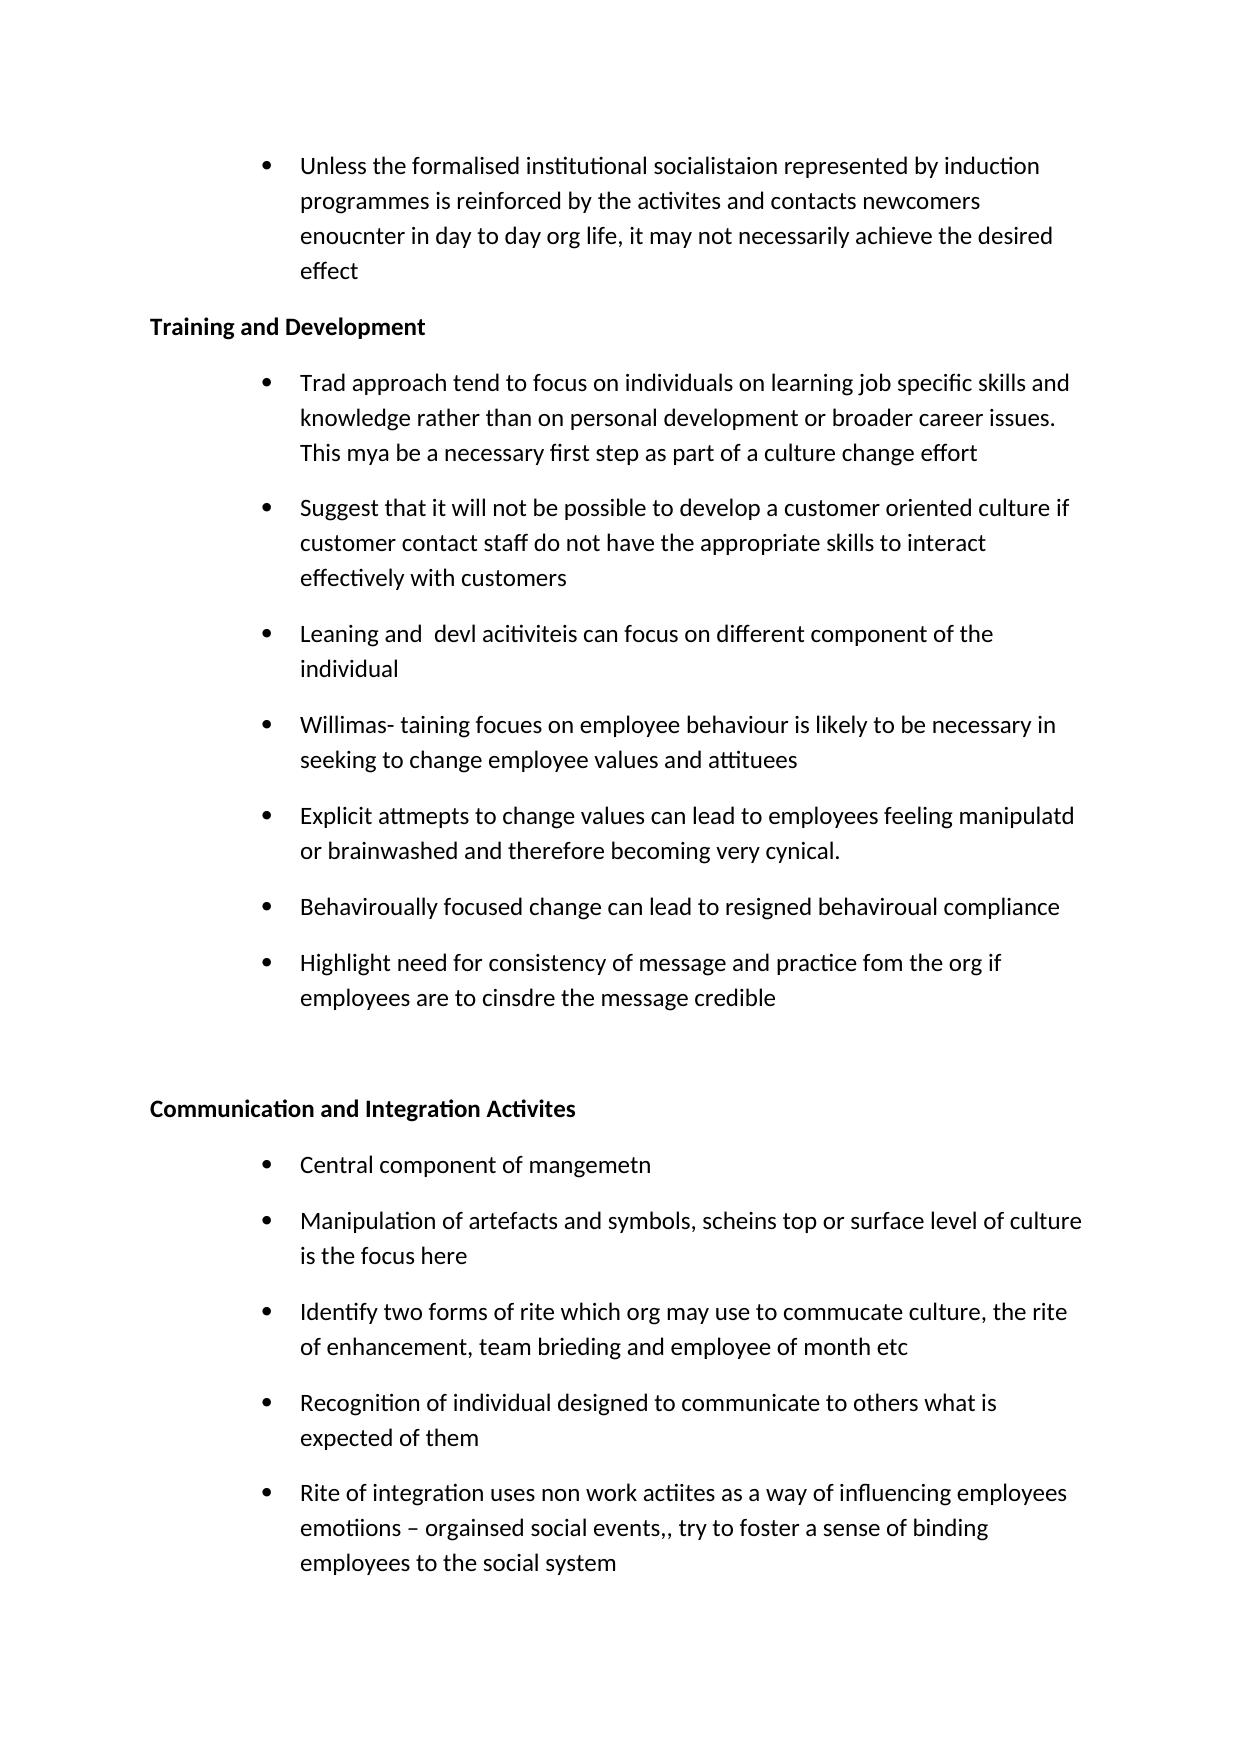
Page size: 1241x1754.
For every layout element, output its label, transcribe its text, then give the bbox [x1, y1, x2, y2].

list Suggest that it will not be possible to develop a customer oriented culture if customer contact staff do not have the appropriate skills to interact effectively with customers [262, 492, 1090, 593]
list Behaviroually focused change can lead to resigned behaviroual compliance [262, 891, 1090, 921]
list Identify two forms of rite which org may use to commucate culture, the rite of enhancement, team brieding and employee of month etc [262, 1296, 1090, 1361]
list Highlight need for consistency of message and practice fom the org if employees are to cinsdre the message credible [262, 947, 1090, 1012]
list Unless the formalised institutional socialistaion represented by induction programmes is reinforced by the activites and contacts newcomers enoucnter in day to day org life, it may not necessarily achieve the desired effect [262, 150, 1090, 286]
list Explicit attmepts to change values can lead to employees feeling manipulatd or brainwashed and therefore becoming very cynical. [262, 800, 1090, 866]
list Trad approach tend to focus on individuals on learning job specific skills and knowledge rather than on personal development or broader career issues. This mya be a necessary first step as part of a culture change effort [262, 367, 1090, 467]
list Recognition of individual designed to communicate to others what is expected of them [262, 1387, 1090, 1452]
list Willimas- taining focues on employee behaviour is likely to be necessary in seeking to change employee values and attituees [262, 709, 1090, 775]
list Leaning and devl acitiviteis can focus on different component of the individual [262, 618, 1090, 684]
text Communication and Integration Activites [150, 1093, 1090, 1124]
list Manipulation of artefacts and symbols, scheins top or surface level of culture is the focus here [262, 1205, 1090, 1271]
list Rite of integration uses non work actiites as a way of influencing employees emotiions – orgainsed social events,, try to foster a sense of binding employees to the social system [262, 1477, 1090, 1578]
list Central component of mangemetn [262, 1149, 1090, 1180]
text Training and Development [150, 311, 1090, 341]
